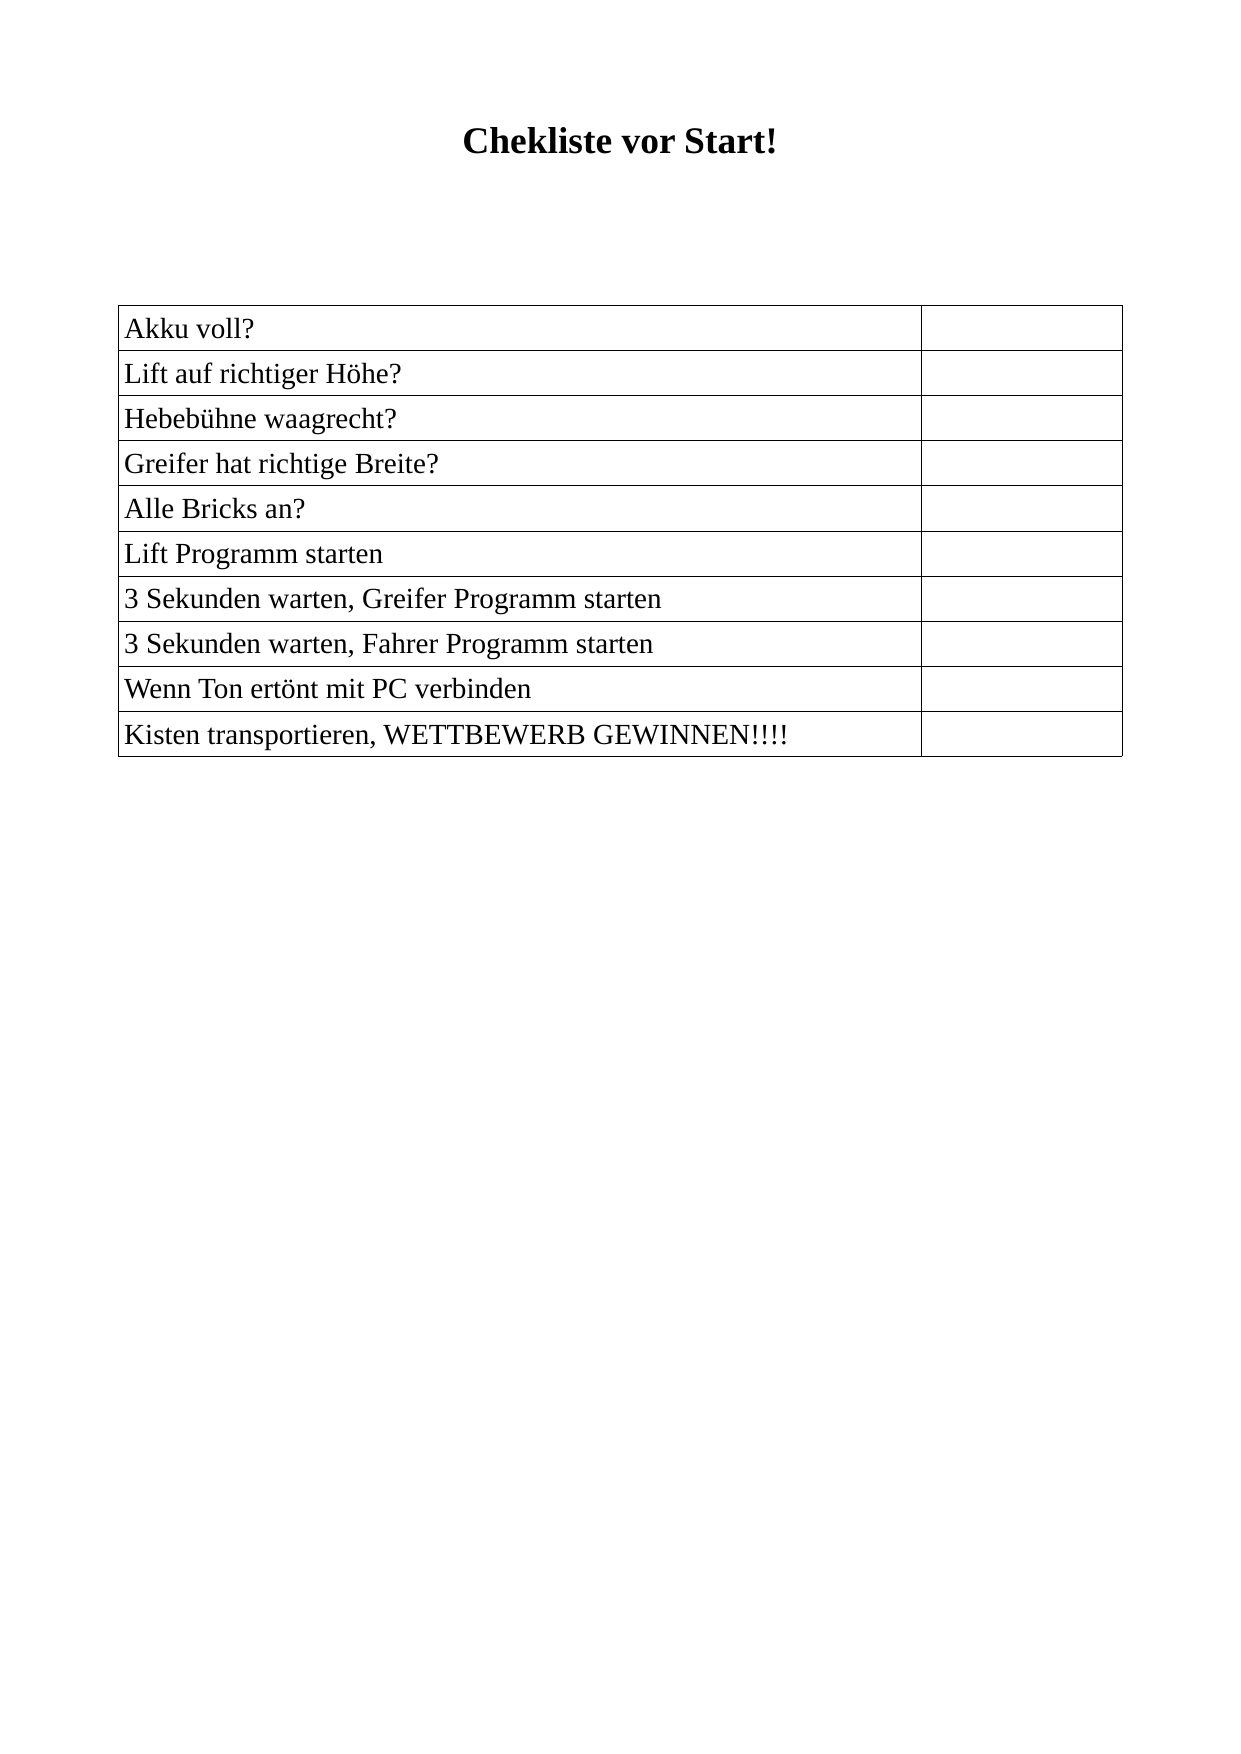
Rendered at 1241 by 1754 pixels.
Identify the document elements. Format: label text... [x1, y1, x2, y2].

table_cell Alle Bricks an? [119, 486, 921, 531]
table_header [922, 306, 1122, 350]
table_cell [922, 441, 1122, 485]
table_cell Lift auf richtiger Höhe? [119, 351, 921, 395]
table_cell [922, 712, 1122, 756]
table_cell 3 Sekunden warten, Greifer Programm starten [119, 577, 921, 621]
table_cell Wenn Ton ertönt mit PC verbinden [119, 667, 921, 711]
table_cell [922, 667, 1122, 711]
text Chekliste vor Start! [118, 118, 1122, 161]
table_cell [922, 577, 1122, 621]
table_cell [922, 622, 1122, 666]
table_cell [922, 396, 1122, 440]
table_cell Lift Programm starten [119, 532, 921, 576]
table_cell Greifer hat richtige Breite? [119, 441, 921, 485]
table_cell [922, 351, 1122, 395]
table_cell Kisten transportieren, WETTBEWERB GEWINNEN!!!! [119, 712, 921, 756]
table_cell [922, 532, 1122, 576]
table_header Akku voll? [119, 306, 921, 350]
table_cell 3 Sekunden warten, Fahrer Programm starten [119, 622, 921, 666]
table_cell [922, 486, 1122, 531]
table_cell Hebebühne waagrecht? [119, 396, 921, 440]
